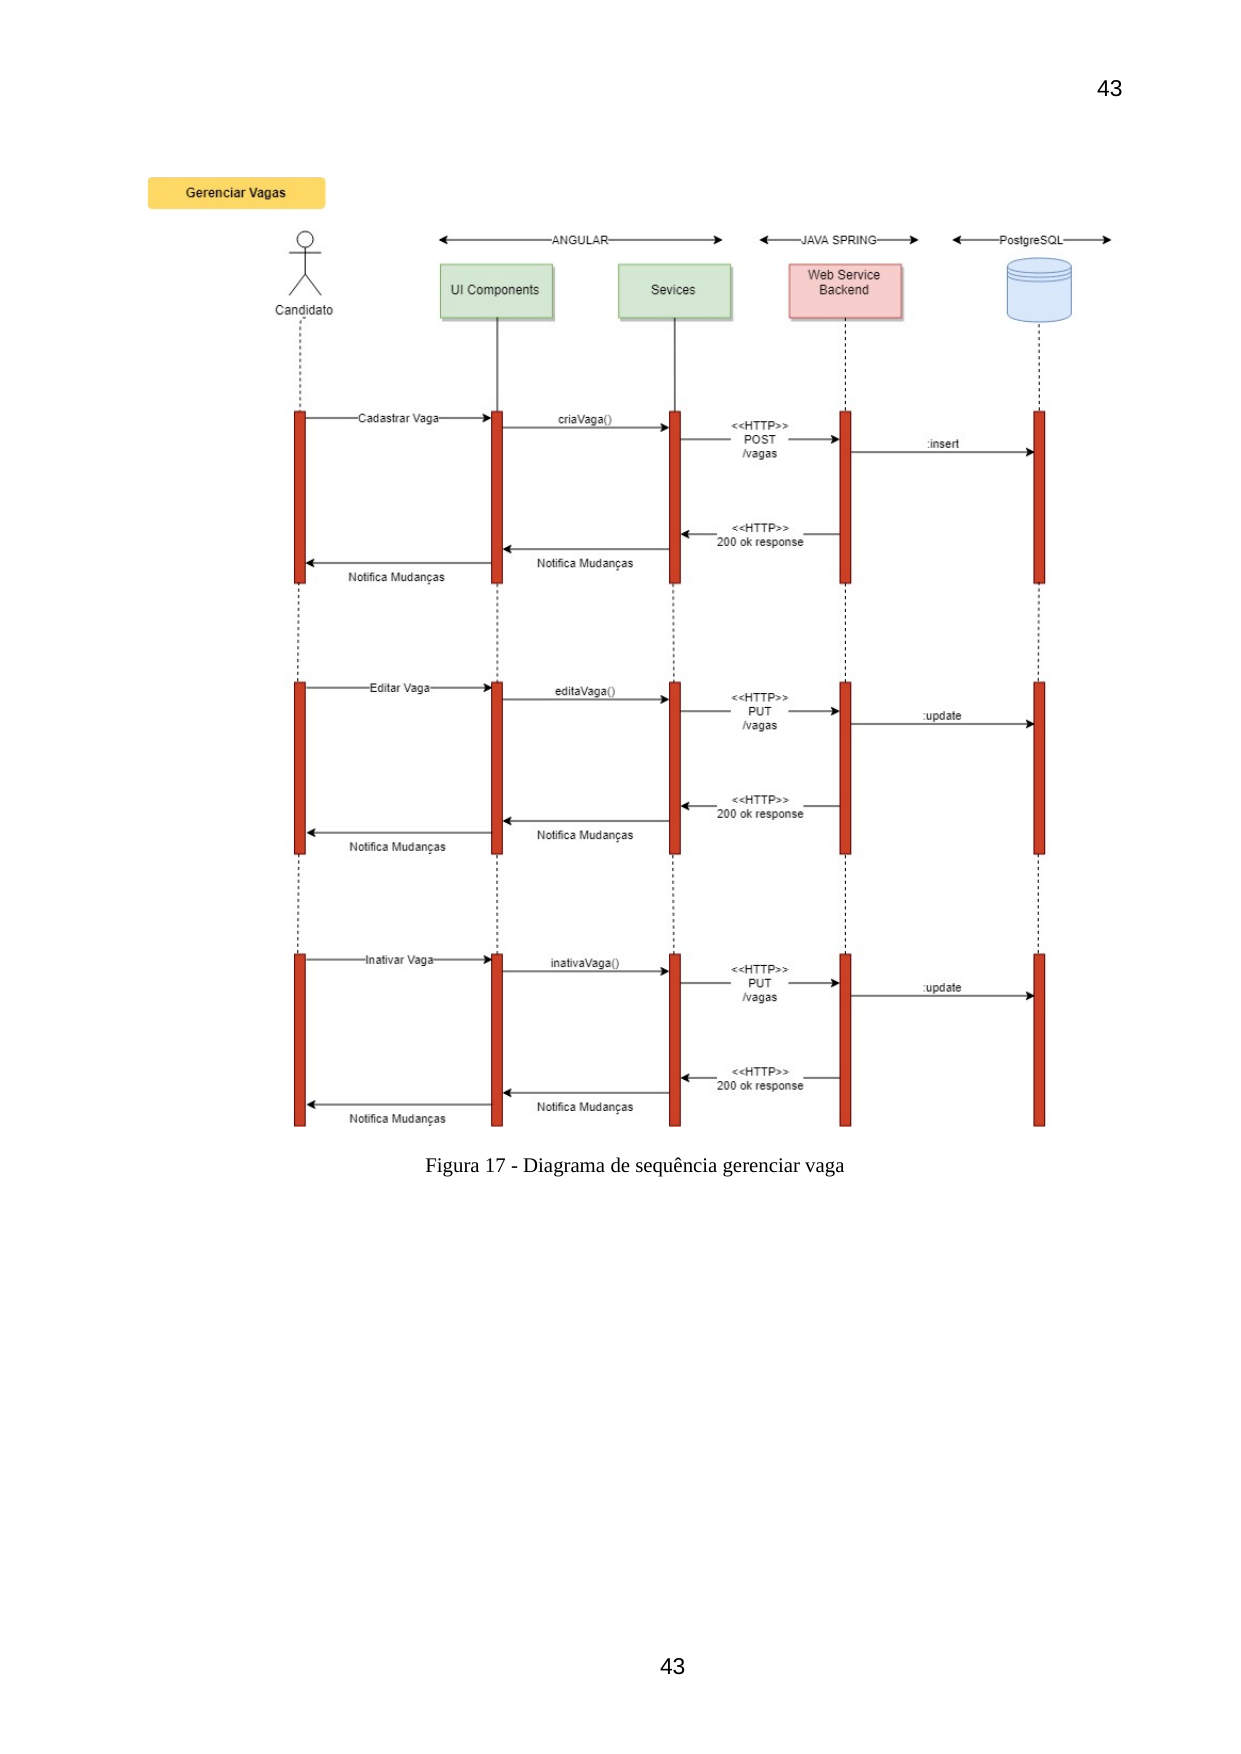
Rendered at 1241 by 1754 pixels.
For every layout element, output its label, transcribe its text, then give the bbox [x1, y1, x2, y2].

text Figura 17 - Diagrama de sequência gerenciar vaga [148, 1153, 1122, 1177]
picture [147, 177, 1123, 1127]
